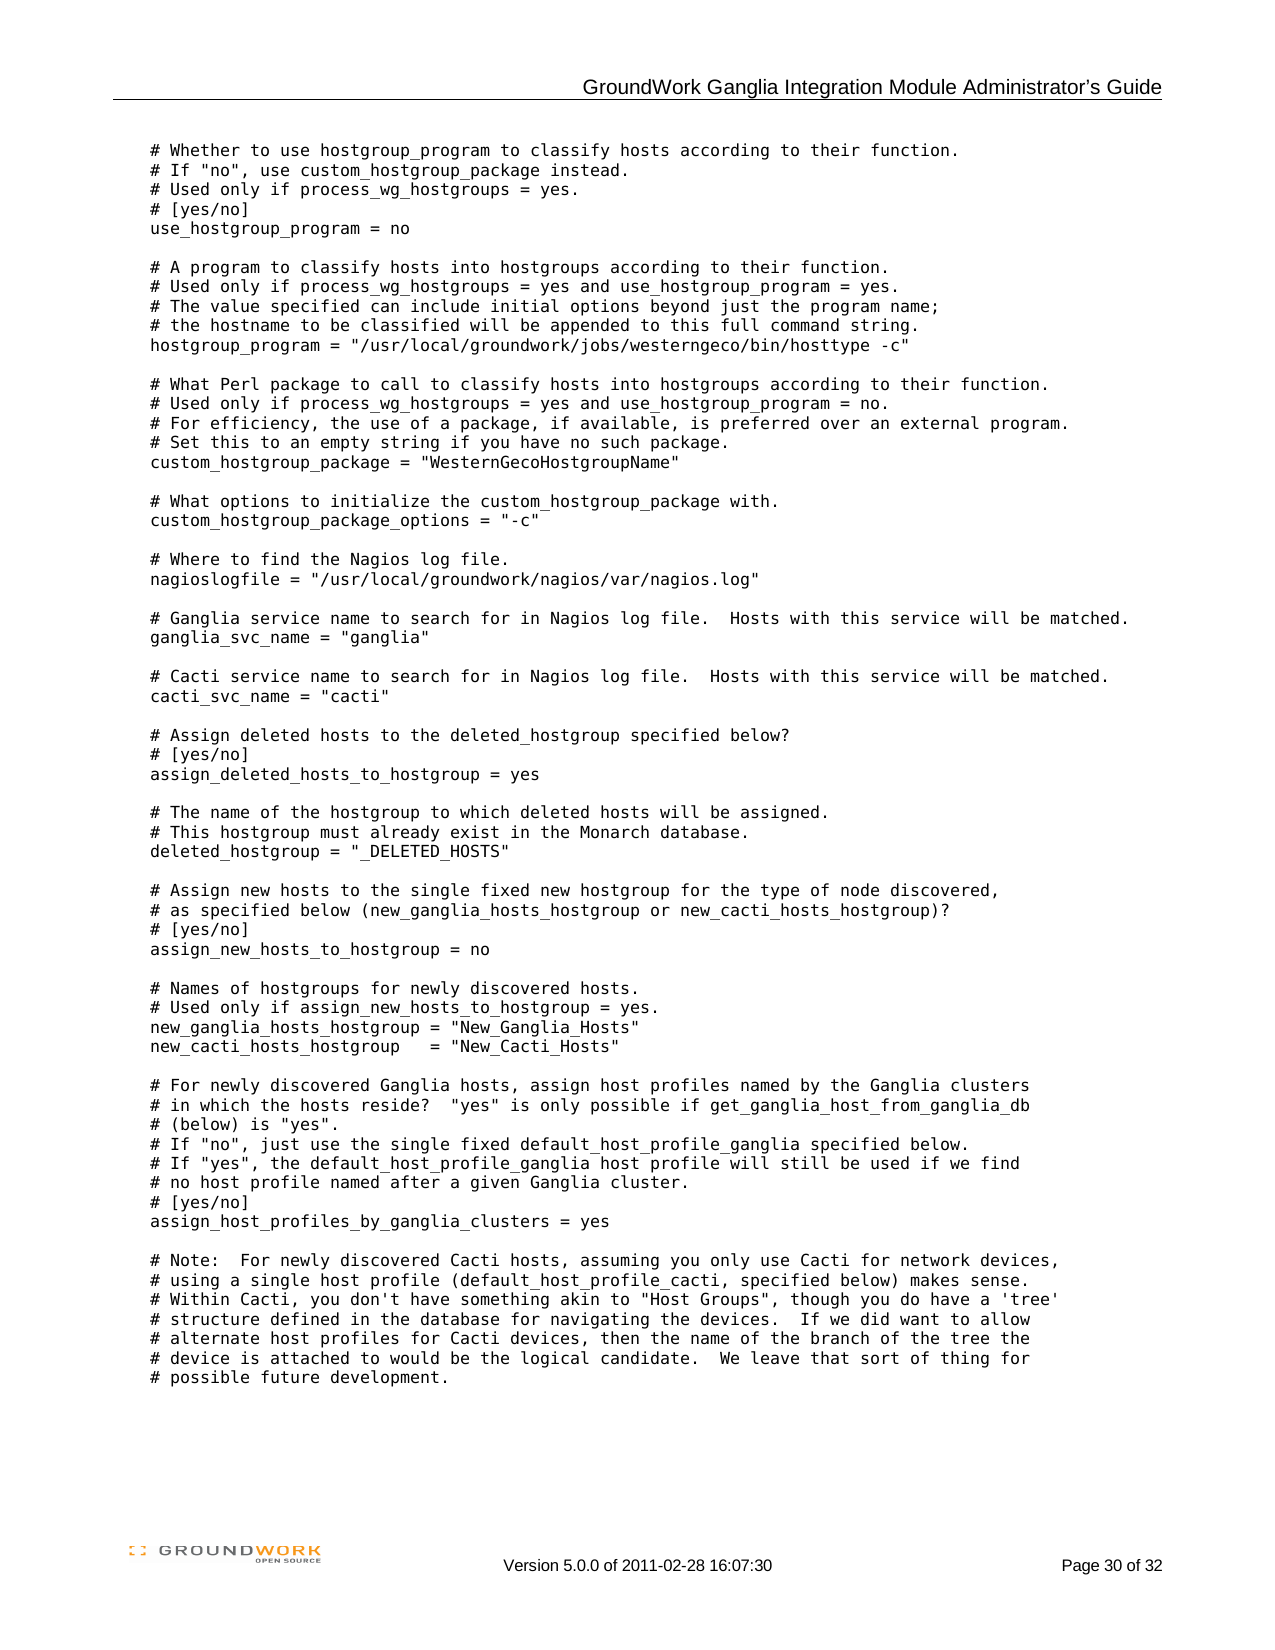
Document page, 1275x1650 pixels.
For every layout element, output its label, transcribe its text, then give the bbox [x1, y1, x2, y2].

text custom_hostgroup_package_options = "-c" [150, 511, 1162, 531]
text # Cacti service name to search for in Nagios log file. Hosts with this service will be matched. [150, 667, 1162, 686]
text # Used only if process_wg_hostgroups = yes and use_hostgroup_program = yes. [150, 277, 1162, 297]
text # Ganglia service name to search for in Nagios log file. Hosts with this service will be matched. [150, 608, 1162, 628]
text # The name of the hostgroup to which deleted hosts will be assigned. [150, 803, 1162, 823]
text # Note: For newly discovered Cacti hosts, assuming you only use Cacti for network devices, [150, 1251, 1162, 1271]
text # Set this to an empty string if you have no such package. [150, 433, 1162, 453]
text deleted_hostgroup = "_DELETED_HOSTS" [150, 842, 1162, 862]
text # [yes/no] [150, 745, 1162, 764]
text ganglia_svc_name = "ganglia" [150, 628, 1162, 647]
text # If "yes", the default_host_profile_ganglia host profile will still be used if we find [150, 1154, 1162, 1173]
text # [yes/no] [150, 1193, 1162, 1212]
text assign_deleted_hosts_to_hostgroup = yes [150, 764, 1162, 784]
text # in which the hosts reside? "yes" is only possible if get_ganglia_host_from_ganglia_db [150, 1096, 1162, 1115]
text # Whether to use hostgroup_program to classify hosts according to their function. [150, 141, 1162, 161]
text # What Perl package to call to classify hosts into hostgroups according to their function. [150, 375, 1162, 394]
text # If "no", just use the single fixed default_host_profile_ganglia specified below. [150, 1134, 1162, 1154]
text # For efficiency, the use of a package, if available, is preferred over an external program. [150, 414, 1162, 433]
text # If "no", use custom_hostgroup_package instead. [150, 161, 1162, 180]
text use_hostgroup_program = no [150, 219, 1162, 238]
text # This hostgroup must already exist in the Monarch database. [150, 823, 1162, 842]
text # [yes/no] [150, 199, 1162, 219]
picture [129, 1546, 321, 1563]
text nagioslogfile = "/usr/local/groundwork/nagios/var/nagios.log" [150, 569, 1162, 589]
text # the hostname to be classified will be appended to this full command string. [150, 316, 1162, 336]
text # Names of hostgroups for newly discovered hosts. [150, 979, 1162, 998]
text # What options to initialize the custom_hostgroup_package with. [150, 492, 1162, 511]
text # For newly discovered Ganglia hosts, assign host profiles named by the Ganglia clusters [150, 1076, 1162, 1096]
text # Where to find the Nagios log file. [150, 550, 1162, 569]
text # [yes/no] [150, 920, 1162, 940]
text custom_hostgroup_package = "WesternGecoHostgroupName" [150, 453, 1162, 472]
text assign_new_hosts_to_hostgroup = no [150, 940, 1162, 959]
text # Used only if process_wg_hostgroups = yes and use_hostgroup_program = no. [150, 394, 1162, 414]
text # (below) is "yes". [150, 1115, 1162, 1134]
text new_cacti_hosts_hostgroup = "New_Cacti_Hosts" [150, 1037, 1162, 1057]
text cacti_svc_name = "cacti" [150, 686, 1162, 706]
text # The value specified can include initial options beyond just the program name; [150, 297, 1162, 316]
text # A program to classify hosts into hostgroups according to their function. [150, 258, 1162, 277]
text # device is attached to would be the logical candidate. We leave that sort of thing for [150, 1349, 1162, 1368]
text # structure defined in the database for navigating the devices. If we did want to allow [150, 1310, 1162, 1329]
text # no host profile named after a given Ganglia cluster. [150, 1173, 1162, 1193]
text # Assign deleted hosts to the deleted_hostgroup specified below? [150, 725, 1162, 745]
text # using a single host profile (default_host_profile_cacti, specified below) makes sense. [150, 1271, 1162, 1290]
text hostgroup_program = "/usr/local/groundwork/jobs/westerngeco/bin/hosttype -c" [150, 336, 1162, 355]
text # alternate host profiles for Cacti devices, then the name of the branch of the tree the [150, 1329, 1162, 1349]
text # possible future development. [150, 1368, 1162, 1388]
text # Used only if process_wg_hostgroups = yes. [150, 180, 1162, 199]
text new_ganglia_hosts_hostgroup = "New_Ganglia_Hosts" [150, 1018, 1162, 1037]
text assign_host_profiles_by_ganglia_clusters = yes [150, 1212, 1162, 1232]
text # Assign new hosts to the single fixed new hostgroup for the type of node discovered, [150, 881, 1162, 901]
text # Used only if assign_new_hosts_to_hostgroup = yes. [150, 998, 1162, 1018]
text # as specified below (new_ganglia_hosts_hostgroup or new_cacti_hosts_hostgroup)? [150, 901, 1162, 920]
text # Within Cacti, you don't have something akin to "Host Groups", though you do have a 'tree' [150, 1290, 1162, 1310]
